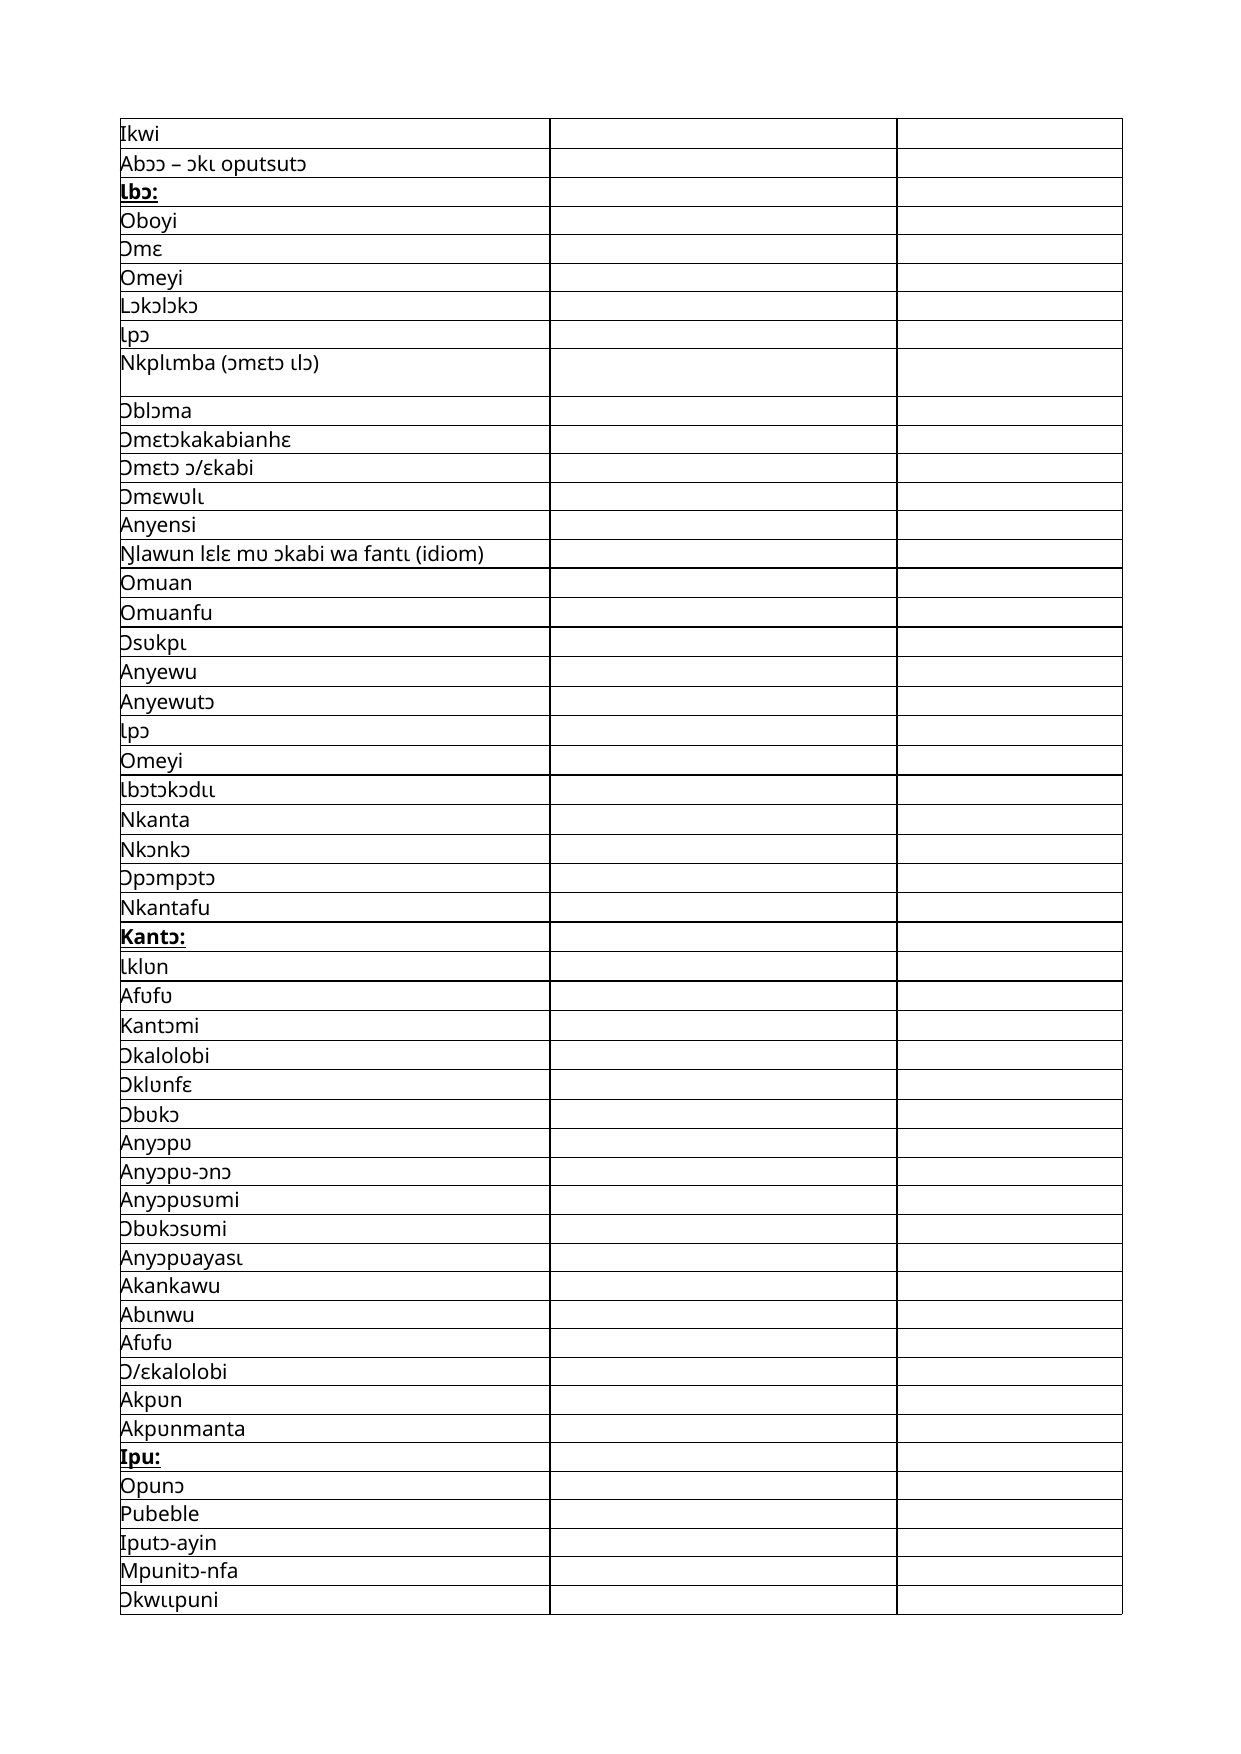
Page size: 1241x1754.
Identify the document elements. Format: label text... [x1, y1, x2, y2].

table_cell [898, 1386, 1122, 1414]
table_cell [551, 511, 896, 539]
table_cell Ɩpɔ [121, 716, 549, 745]
table_cell Ɔblɔma [121, 397, 549, 425]
table_cell [898, 716, 1122, 745]
table_cell Abɩnwu [121, 1301, 549, 1328]
table_cell [898, 657, 1122, 686]
table_cell [551, 1011, 896, 1040]
table_cell [551, 1244, 896, 1271]
table_cell [898, 540, 1122, 567]
table_cell Nkanta [121, 805, 549, 834]
table_cell [898, 805, 1122, 834]
table_cell [551, 1301, 896, 1328]
table_cell [898, 321, 1122, 348]
table_cell [898, 1586, 1122, 1614]
table_cell [898, 923, 1122, 951]
table_cell [898, 1100, 1122, 1128]
table_cell [898, 835, 1122, 863]
table_cell [551, 864, 896, 892]
table_cell Nkɔnkɔ [121, 835, 549, 863]
table_cell [898, 1415, 1122, 1442]
table_cell [551, 540, 896, 567]
table_cell Ɔsʋkpɩ [121, 628, 549, 656]
table_cell Ɔklʋnfɛ [121, 1070, 549, 1099]
table_cell [898, 776, 1122, 804]
table_cell Anyewutɔ [121, 687, 549, 715]
table_cell [551, 569, 896, 597]
table_cell [551, 1272, 896, 1300]
table_cell [551, 321, 896, 348]
table_cell Ɔbʋkɔ [121, 1100, 549, 1128]
table_cell Ɩbɔtɔkɔdɩɩ [121, 776, 549, 804]
table_cell [551, 923, 896, 951]
table_cell [551, 149, 896, 177]
table_cell [898, 483, 1122, 510]
table_cell Anyensi [121, 511, 549, 539]
table_cell [898, 1244, 1122, 1271]
table_cell [551, 746, 896, 774]
table_cell Akpʋn [121, 1386, 549, 1414]
table_cell [898, 1272, 1122, 1300]
table_cell Anyɔpʋ-ɔnɔ [121, 1158, 549, 1185]
table_cell [551, 235, 896, 263]
table_cell [898, 746, 1122, 774]
table_cell [551, 657, 896, 686]
table_cell [551, 178, 896, 206]
table_cell Anyɔpʋayasɩ [121, 1244, 549, 1271]
table_cell Ikwi [121, 119, 549, 148]
table_cell Abɔɔ – ɔkɩ oputsutɔ [121, 149, 549, 177]
table_cell [898, 687, 1122, 715]
table_cell [551, 264, 896, 291]
table_cell [898, 207, 1122, 234]
table_cell [898, 952, 1122, 980]
table_cell [551, 1129, 896, 1157]
table_cell [551, 1472, 896, 1499]
table_cell [898, 1500, 1122, 1528]
table_cell Anyewu [121, 657, 549, 686]
table_cell [551, 1186, 896, 1214]
table_cell Afʋfʋ [121, 1329, 549, 1357]
table_cell [898, 1529, 1122, 1556]
table_cell [551, 952, 896, 980]
table_cell [551, 893, 896, 921]
table_cell [551, 1070, 896, 1099]
table_cell [551, 1500, 896, 1528]
table_cell [898, 397, 1122, 425]
table_cell [551, 292, 896, 320]
table_cell [551, 1415, 896, 1442]
table_cell [551, 1557, 896, 1585]
table_cell [898, 511, 1122, 539]
table_cell [898, 178, 1122, 206]
table_cell [551, 483, 896, 510]
table_cell Ɔmɛtɔkakabianhɛ [121, 426, 549, 453]
table_cell [551, 119, 896, 148]
table_cell [898, 1301, 1122, 1328]
table_cell [551, 207, 896, 234]
table_cell Kantɔ: [121, 923, 549, 951]
table_cell Opunɔ [121, 1472, 549, 1499]
table_cell Ɔ/ɛkalolobi [121, 1358, 549, 1385]
table_cell Ipu: [121, 1443, 549, 1471]
table_cell [898, 569, 1122, 597]
table_cell [898, 119, 1122, 148]
table_cell Oboyi [121, 207, 549, 234]
table_cell [551, 1158, 896, 1185]
table_cell [898, 1186, 1122, 1214]
table_cell Omuan [121, 569, 549, 597]
table_cell [551, 397, 896, 425]
table_cell Iputɔ-ayin [121, 1529, 549, 1556]
table_cell Mpunitɔ-nfa [121, 1557, 549, 1585]
table_cell Ɔkalolobi [121, 1041, 549, 1069]
table_cell [551, 1586, 896, 1614]
table_cell [898, 1041, 1122, 1069]
table_cell Kantɔmi [121, 1011, 549, 1040]
table_cell Ɔmɛwʋlɩ [121, 483, 549, 510]
table_cell [898, 1215, 1122, 1243]
table_cell Omeyi [121, 746, 549, 774]
table_cell Ɔmɛ [121, 235, 549, 263]
table_cell Ɔpɔmpɔtɔ [121, 864, 549, 892]
table_cell [551, 1386, 896, 1414]
table_cell Ɔbʋkɔsʋmi [121, 1215, 549, 1243]
table_cell Afʋfʋ [121, 982, 549, 1010]
table_cell [551, 1100, 896, 1128]
table_cell [551, 1215, 896, 1243]
table_cell [551, 628, 896, 656]
table_cell [898, 149, 1122, 177]
table_cell [898, 1158, 1122, 1185]
table_cell [898, 1329, 1122, 1357]
table_cell [551, 1443, 896, 1471]
table_cell Lɔkɔlɔkɔ [121, 292, 549, 320]
table_cell [551, 598, 896, 626]
table_cell [551, 687, 896, 715]
table_cell [898, 864, 1122, 892]
table_cell [898, 454, 1122, 482]
table_cell [898, 235, 1122, 263]
table_cell [898, 1011, 1122, 1040]
table_cell [898, 1443, 1122, 1471]
table_cell Pubeble [121, 1500, 549, 1528]
table_cell [551, 1358, 896, 1385]
table_cell Omeyi [121, 264, 549, 291]
table_cell [551, 349, 896, 396]
table_cell [898, 893, 1122, 921]
table_cell Nkplɩmba (ɔmɛtɔ ɩlɔ) [121, 349, 549, 396]
table_cell [898, 1472, 1122, 1499]
table_cell Omuanfu [121, 598, 549, 626]
table_cell Anyɔpʋsʋmi [121, 1186, 549, 1214]
table_cell [551, 835, 896, 863]
table_cell Ɔmɛtɔ ɔ/ɛkabi [121, 454, 549, 482]
table_cell [551, 426, 896, 453]
table_cell [898, 982, 1122, 1010]
table_cell [551, 1329, 896, 1357]
table_cell [898, 1129, 1122, 1157]
table_cell [551, 776, 896, 804]
table_cell Anyɔpʋ [121, 1129, 549, 1157]
table_cell Ɔkwɩɩpuni [121, 1586, 549, 1614]
table_cell Ɩpɔ [121, 321, 549, 348]
table_cell Akankawu [121, 1272, 549, 1300]
table_cell Ɩklʋn [121, 952, 549, 980]
table_cell [898, 292, 1122, 320]
table_cell [898, 426, 1122, 453]
table_cell [551, 805, 896, 834]
table_cell [551, 454, 896, 482]
table_cell [898, 1557, 1122, 1585]
table_cell [898, 349, 1122, 396]
table_cell Akpʋnmanta [121, 1415, 549, 1442]
table_cell [898, 598, 1122, 626]
table_cell Ɩbɔ: [121, 178, 549, 206]
table_cell [551, 982, 896, 1010]
table_cell [898, 1358, 1122, 1385]
table_cell [551, 716, 896, 745]
table_cell [898, 1070, 1122, 1099]
table_cell [551, 1041, 896, 1069]
table_cell [898, 264, 1122, 291]
table_cell Nkantafu [121, 893, 549, 921]
table_cell [551, 1529, 896, 1556]
table_cell [898, 628, 1122, 656]
table_cell Ŋlawun lɛlɛ mʋ ɔkabi wa fantɩ (idiom) [121, 540, 549, 567]
